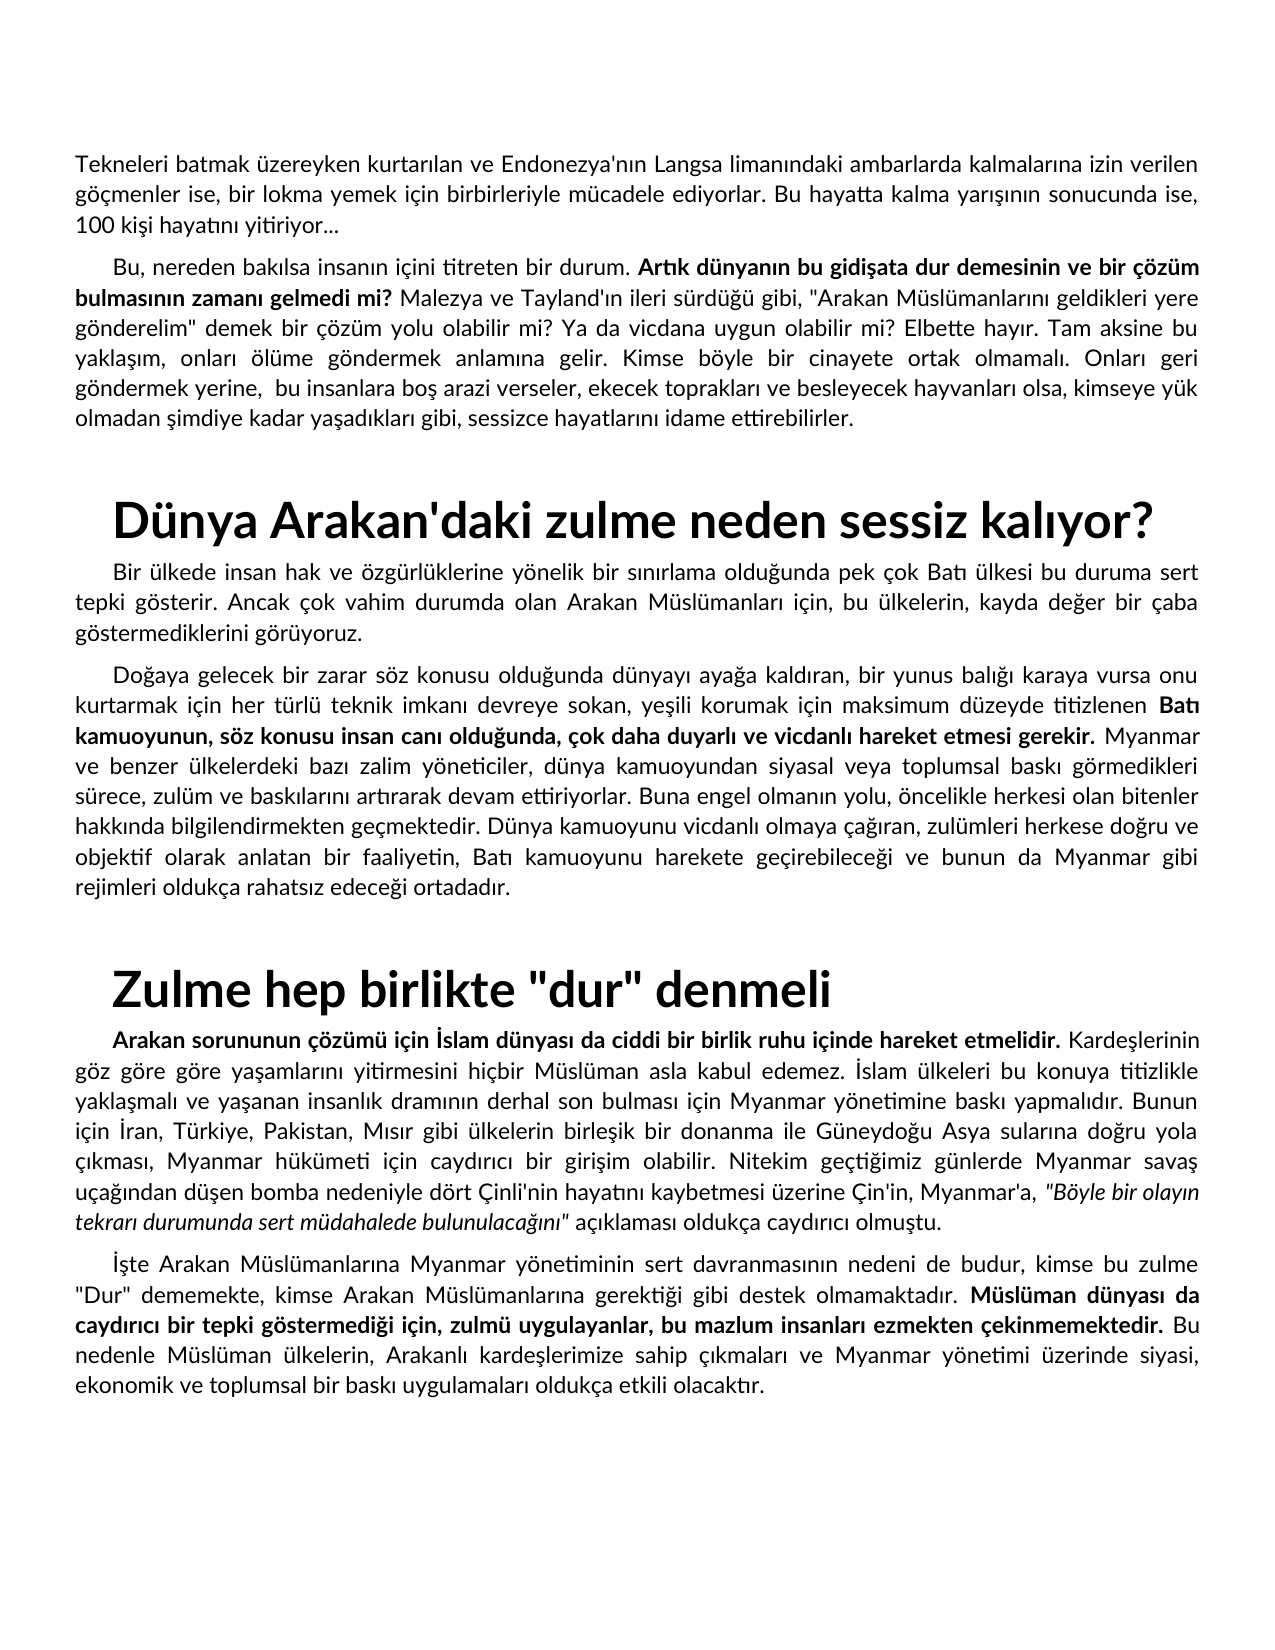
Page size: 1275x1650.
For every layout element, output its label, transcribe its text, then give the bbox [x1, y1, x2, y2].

text Tekneleri batmak üzereyken kurtarılan ve Endonezya'nın Langsa limanındaki ambarlarda kalmalarına izin verilen göçmenler ise, bir lokma yemek için birbirleriyle mücadele ediyorlar. Bu hayatta kalma yarışının sonucunda ise, 100 kişi hayatını yitiriyor... [75, 150, 1200, 238]
text Doğaya gelecek bir zarar söz konusu olduğunda dünyayı ayağa kaldıran, bir yunus balığı karaya vursa onu kurtarmak için her türlü teknik imkanı devreye sokan, yeşili korumak için maksimum düzeyde titizlenen Batı kamuoyunun, söz konusu insan canı olduğunda, çok daha duyarlı ve vicdanlı hareket etmesi gerekir. Myanmar ve benzer ülkelerdeki bazı zalim yöneticiler, dünya kamuoyundan siyasal veya toplumsal baskı görmedikleri sürece, zulüm ve baskılarını artırarak devam ettiriyorlar. Buna engel olmanın yolu, öncelikle herkesi olan bitenler hakkında bilgilendirmekten geçmektedir. Dünya kamuoyunu vicdanlı olmaya çağıran, zulümleri herkese doğru ve objektif olarak anlatan bir faaliyetin, Batı kamuoyunu harekete geçirebileceği ve bunun da Myanmar gibi rejimleri oldukça rahatsız edeceği ortadadır. [75, 661, 1200, 900]
text Bir ülkede insan hak ve özgürlüklerine yönelik bir sınırlama olduğunda pek çok Batı ülkesi bu duruma sert tepki gösterir. Ancak çok vahim durumda olan Arakan Müslümanları için, bu ülkelerin, kayda değer bir çaba göstermediklerini görüyoruz. [75, 558, 1200, 646]
subtitle Dünya Arakan'daki zulme neden sessiz kalıyor? [112, 489, 1200, 549]
text Arakan sorununun çözümü için İslam dünyası da ciddi bir birlik ruhu içinde hareket etmelidir. Kardeşlerinin göz göre göre yaşamlarını yitirmesini hiçbir Müslüman asla kabul edemez. İslam ülkeleri bu konuya titizlikle yaklaşmalı ve yaşanan insanlık dramının derhal son bulması için Myanmar yönetimine baskı yapmalıdır. Bunun için İran, Türkiye, Pakistan, Mısır gibi ülkelerin birleşik bir donanma ile Güneydoğu Asya sularına doğru yola çıkması, Myanmar hükümeti için caydırıcı bir girişim olabilir. Nitekim geçtiğimiz günlerde Myanmar savaş uçağından düşen bomba nedeniyle dört Çinli'nin hayatını kaybetmesi üzerine Çin'in, Myanmar'a, "Böyle bir olayın tekrarı durumunda sert müdahalede bulunulacağını" açıklaması oldukça caydırıcı olmuştu. [75, 1026, 1200, 1235]
text Bu, nereden bakılsa insanın içini titreten bir durum. Artık dünyanın bu gidişata dur demesinin ve bir çözüm bulmasının zamanı gelmedi mi? Malezya ve Tayland'ın ileri sürdüğü gibi, "Arakan Müslümanlarını geldikleri yere gönderelim" demek bir çözüm yolu olabilir mi? Ya da vicdana uygun olabilir mi? Elbette hayır. Tam aksine bu yaklaşım, onları ölüme göndermek anlamına gelir. Kimse böyle bir cinayete ortak olmamalı. Onları geri göndermek yerine, bu insanlara boş arazi verseler, ekecek toprakları ve besleyecek hayvanları olsa, kimseye yük olmadan şimdiye kadar yaşadıkları gibi, sessizce hayatlarını idame ettirebilirler. [75, 253, 1200, 432]
text İşte Arakan Müslümanlarına Myanmar yönetiminin sert davranmasının nedeni de budur, kimse bu zulme "Dur" dememekte, kimse Arakan Müslümanlarına gerektiği gibi destek olmamaktadır. Müslüman dünyası da caydırıcı bir tepki göstermediği için, zulmü uygulayanlar, bu mazlum insanları ezmekten çekinmemektedir. Bu nedenle Müslüman ülkelerin, Arakanlı kardeşlerimize sahip çıkmaları ve Myanmar yönetimi üzerinde siyasi, ekonomik ve toplumsal bir baskı uygulamaları oldukça etkili olacaktır. [75, 1250, 1200, 1398]
subtitle Zulme hep birlikte "dur" denmeli [112, 958, 1200, 1018]
